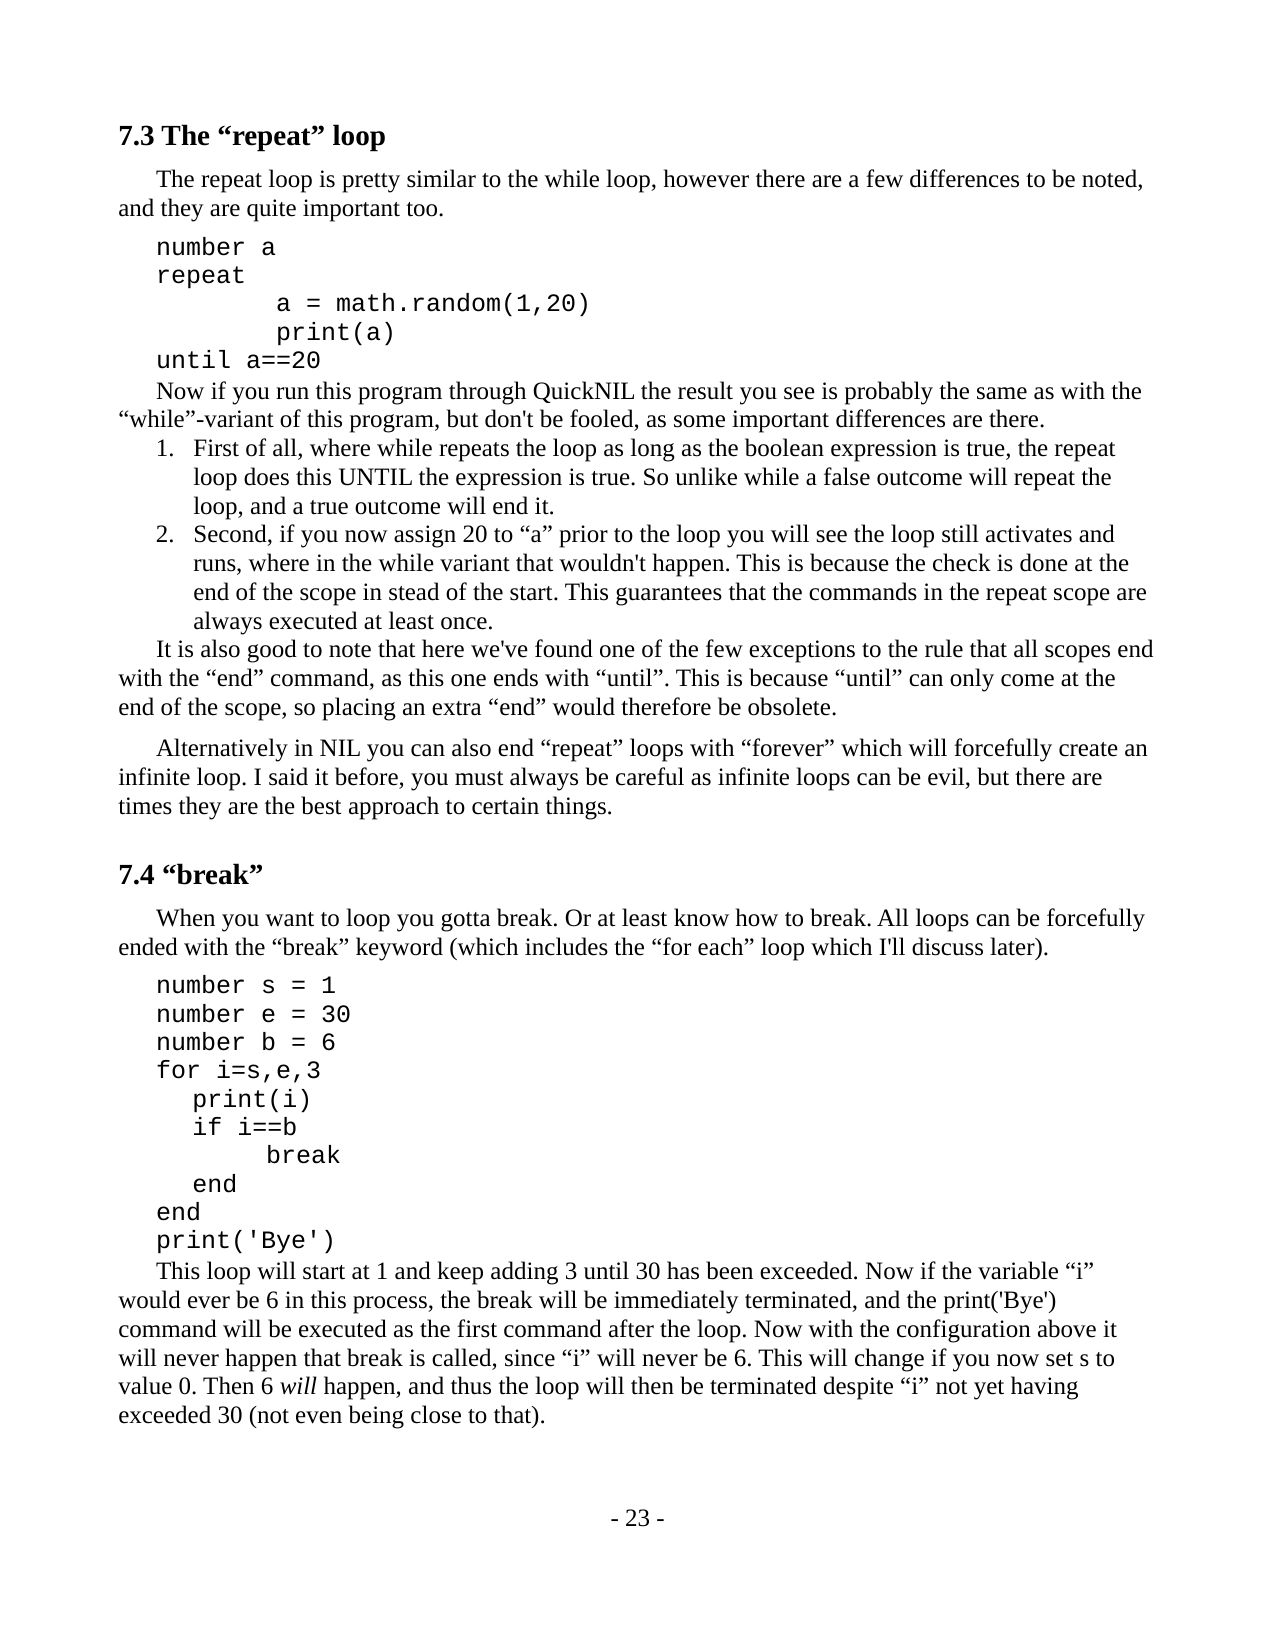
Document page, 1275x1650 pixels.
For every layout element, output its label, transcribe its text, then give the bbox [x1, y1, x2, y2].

text print(a) [118, 319, 1157, 347]
text repeat [118, 262, 1157, 291]
text if i==b [118, 1115, 1157, 1143]
text number a [118, 234, 1157, 262]
text print(i) [118, 1086, 1157, 1115]
text a = math.random(1,20) [118, 291, 1157, 319]
list First of all, where while repeats the loop as long as the boolean expression is true, the repeat loop does this UNTIL the expression is true. So unlike while a false outcome will repeat the loop, and a true outcome will end it. [156, 433, 1157, 519]
text for i=s,e,3 [118, 1058, 1157, 1086]
list Second, if you now assign 20 to “a” prior to the loop you will see the loop still activates and runs, where in the while variant that wouldn't happen. This is because the check is done at the end of the scope in stead of the start. This guarantees that the commands in the repeat scope are always executed at least once. [156, 519, 1157, 634]
text When you want to loop you gotta break. Or at least know how to break. All loops can be forcefully ended with the “break” keyword (which includes the “for each” loop which I'll discuss later). [118, 903, 1157, 961]
text This loop will start at 1 and keep adding 3 until 30 has been exceeded. Now if the variable “i” would ever be 6 in this process, the break will be immediately terminated, and the print('Bye') command will be executed as the first command after the loop. Now with the configuration above it will never happen that break is called, since “i” will never be 6. This will change if you now set s to value 0. Then 6 will happen, and thus the loop will then be terminated despite “i” not yet having exceeded 30 (not even being close to that). [118, 1256, 1157, 1429]
text number b = 6 [118, 1030, 1157, 1058]
text The repeat loop is pretty similar to the while loop, however there are a few differences to be noted, and they are quite important too. [118, 164, 1157, 222]
subtitle 7.3 The “repeat” loop [118, 118, 1157, 152]
text break [118, 1143, 1157, 1171]
text until a==20 [118, 347, 1157, 376]
text It is also good to note that here we've found one of the few exceptions to the rule that all scopes end with the “end” command, as this one ends with “until”. This is because “until” can only come at the end of the scope, so placing an extra “end” would therefore be obsolete. [118, 634, 1157, 721]
text number e = 30 [118, 1001, 1157, 1030]
text Alternatively in NIL you can also end “repeat” loops with “forever” which will forcefully create an infinite loop. I said it before, you must always be careful as infinite loops can be evil, but there are times they are the best approach to certain things. [118, 733, 1157, 819]
subtitle 7.4 “break” [118, 857, 1157, 891]
text Now if you run this program through QuickNIL the result you see is probably the same as with the “while”-variant of this program, but don't be fooled, as some important differences are there. [118, 376, 1157, 433]
text number s = 1 [118, 973, 1157, 1001]
text end [118, 1200, 1157, 1228]
text end [118, 1171, 1157, 1200]
text print('Bye') [118, 1228, 1157, 1256]
